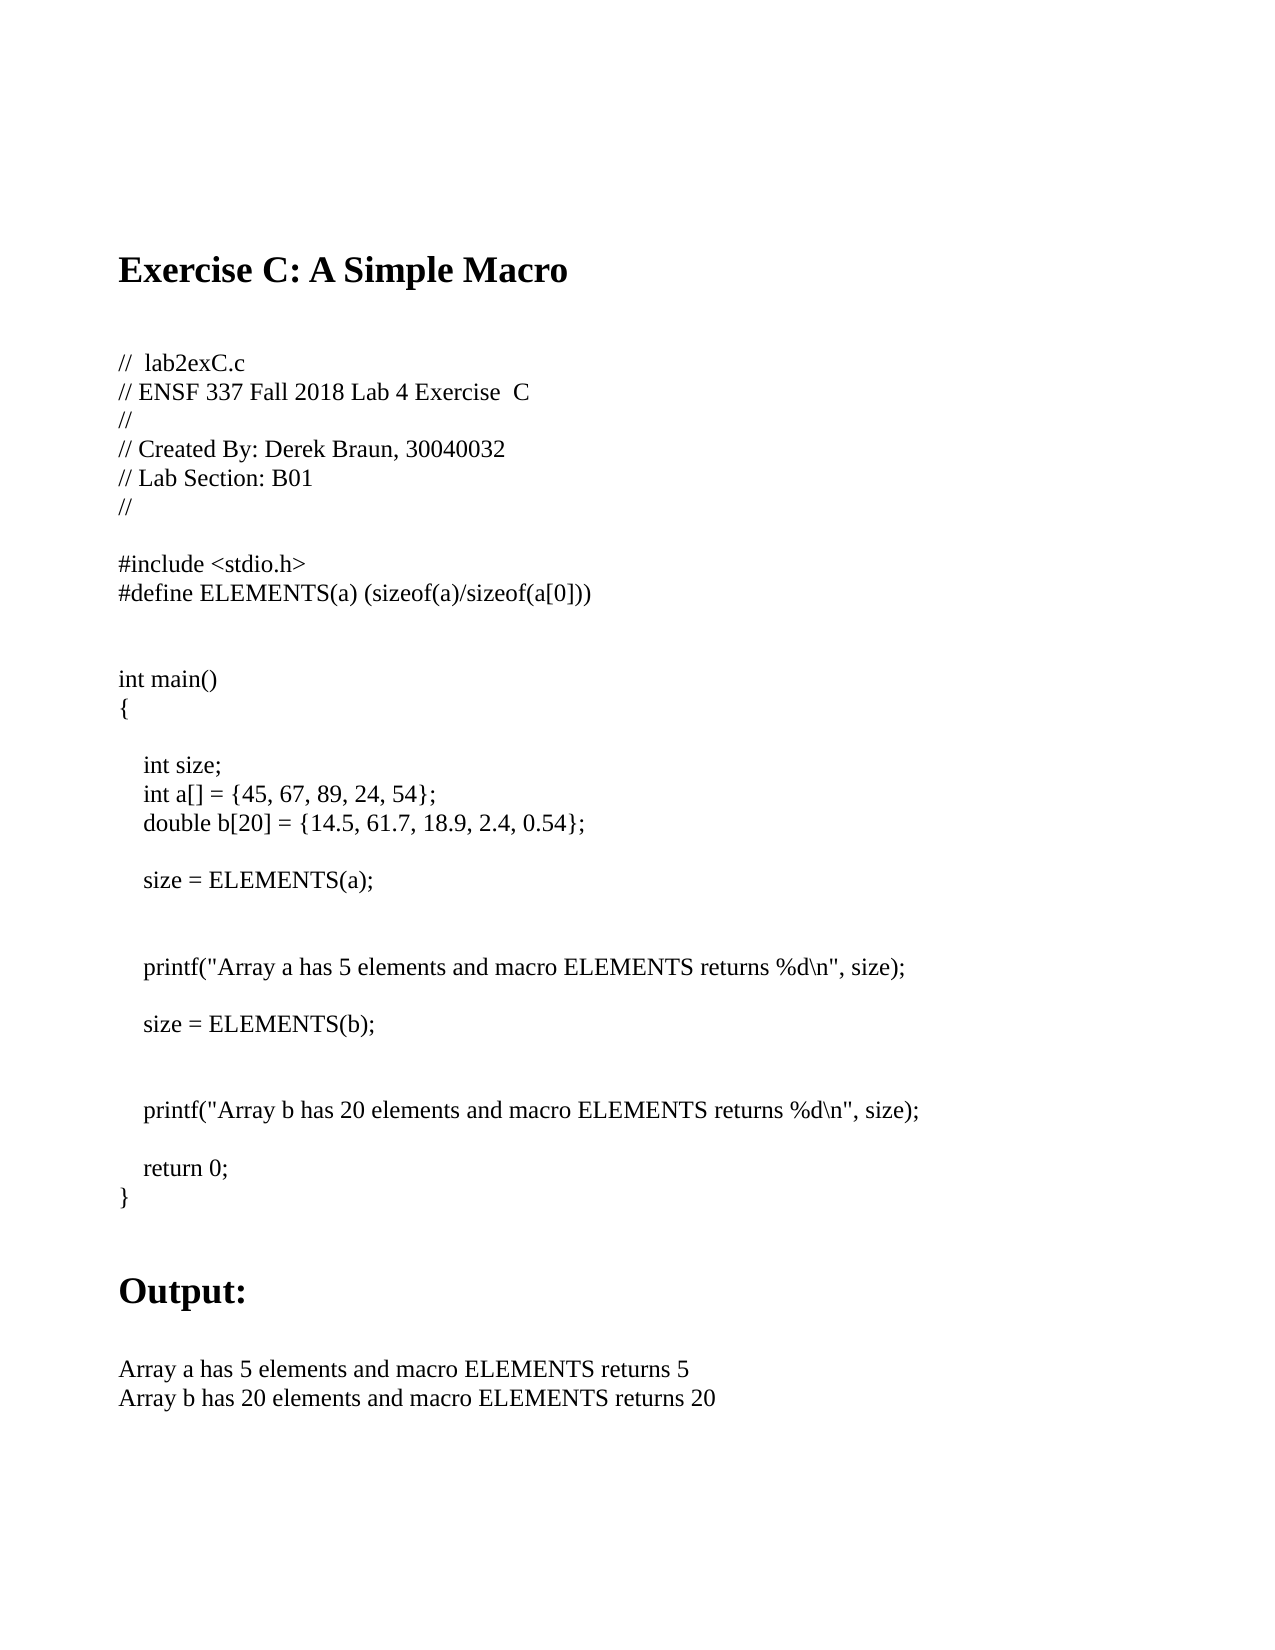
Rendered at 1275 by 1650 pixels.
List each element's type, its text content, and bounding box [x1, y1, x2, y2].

text Output: [118, 1268, 1157, 1311]
text // Created By: Derek Braun, 30040032 [118, 434, 1157, 463]
text Exercise C: A Simple Macro [118, 247, 1157, 291]
text #include <stdio.h> [118, 549, 1157, 578]
text int size; [118, 751, 1157, 779]
text // [118, 406, 1157, 434]
text // Lab Section: B01 [118, 463, 1157, 492]
text printf("Array a has 5 elements and macro ELEMENTS returns %d\n", size); [118, 952, 1157, 981]
text int main() [118, 664, 1157, 693]
text Array b has 20 elements and macro ELEMENTS returns 20 [118, 1383, 1157, 1412]
text size = ELEMENTS(b); [118, 1009, 1157, 1038]
text return 0; [118, 1153, 1157, 1182]
text double b[20] = {14.5, 61.7, 18.9, 2.4, 0.54}; [118, 808, 1157, 837]
text } [118, 1182, 1157, 1211]
text size = ELEMENTS(a); [118, 866, 1157, 894]
text // ENSF 337 Fall 2018 Lab 4 Exercise C [118, 377, 1157, 406]
text int a[] = {45, 67, 89, 24, 54}; [118, 779, 1157, 808]
text Array a has 5 elements and macro ELEMENTS returns 5 [118, 1354, 1157, 1383]
text { [118, 693, 1157, 722]
text // lab2exC.c [118, 348, 1157, 377]
text printf("Array b has 20 elements and macro ELEMENTS returns %d\n", size); [118, 1096, 1157, 1124]
text #define ELEMENTS(a) (sizeof(a)/sizeof(a[0])) [118, 578, 1157, 607]
text // [118, 492, 1157, 521]
